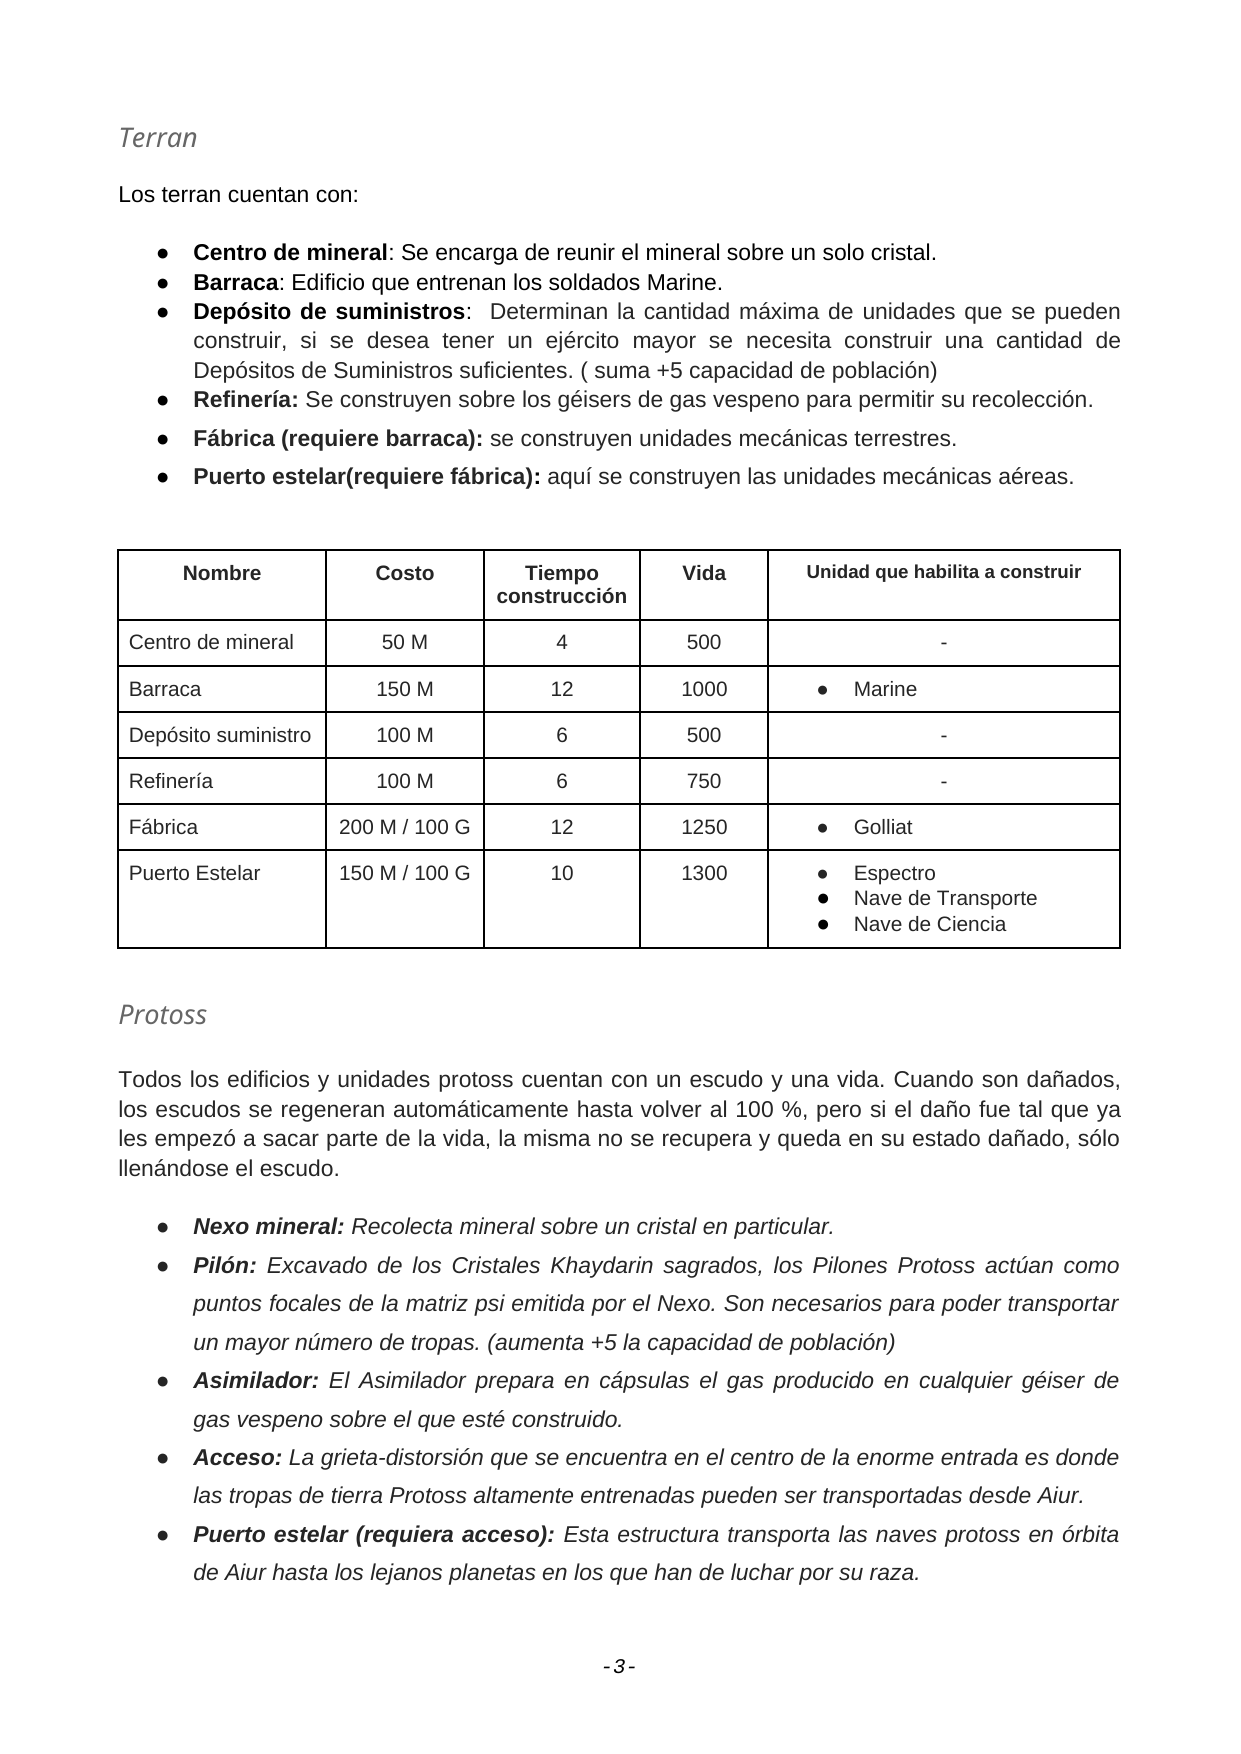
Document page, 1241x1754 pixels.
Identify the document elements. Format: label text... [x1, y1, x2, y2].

table_cell 100 M [327, 713, 483, 757]
table_cell Puerto Estelar [119, 851, 325, 947]
list Nexo mineral: Recolecta mineral sobre un cristal en particular. [169, 1214, 1122, 1240]
table_cell 150 M [327, 667, 483, 711]
list Acceso: La grieta-distorsión que se encuentra en el centro de la enorme entrada es donde las tropas de tierra Protoss altamente entrenadas pueden ser transportadas desde Aiur. [156, 1445, 1122, 1509]
table_cell Depósito suministro [119, 713, 325, 757]
list Fábrica (requiere barraca): se construyen unidades mecánicas terrestres. [156, 425, 1122, 451]
text Los terran cuentan con: [118, 181, 1122, 207]
table_cell - [769, 621, 1119, 664]
table_cell 1250 [641, 805, 767, 849]
table_cell 50 M [327, 621, 483, 664]
table_cell 150 M / 100 G [327, 851, 483, 947]
text Todos los edificios y unidades protoss cuentan con un escudo y una vida. Cuando son dañados, los escudos se regeneran automáticamente hasta volver al 100 %, pero si el daño fue tal que ya les empezó a sacar parte de la vida, la misma no se recupera y queda en su estado dañado, sólo llenándose el escudo. [118, 1067, 1122, 1181]
table_cell Fábrica [119, 805, 325, 849]
table_cell 10 [485, 851, 639, 947]
table_cell Espectro Nave de Transporte Nave de Ciencia [769, 851, 1119, 947]
table_cell 100 M [327, 759, 483, 803]
list Refinería: Se construyen sobre los géisers de gas vespeno para permitir su recolección. [156, 387, 1122, 413]
table_cell 500 [641, 713, 767, 757]
subtitle Terran [118, 118, 1122, 155]
list Pilón: Excavado de los Cristales Khaydarin sagrados, los Pilones Protoss actúan como puntos focales de la matriz psi emitida por el Nexo. Son necesarios para poder transportar un mayor número de tropas. (aumenta +5 la capacidad de población) [156, 1252, 1122, 1355]
table_cell - [769, 713, 1119, 757]
table_header Nombre [119, 551, 325, 618]
table_cell 500 [641, 621, 767, 664]
table_header Tiempo construcción [485, 551, 639, 618]
table_cell 6 [485, 713, 639, 757]
table_cell Refinería [119, 759, 325, 803]
list Asimilador: El Asimilador prepara en cápsulas el gas producido en cualquier géiser de gas vespeno sobre el que esté construido. [156, 1368, 1122, 1432]
table_cell 200 M / 100 G [327, 805, 483, 849]
list Puerto estelar(requiere fábrica): aquí se construyen las unidades mecánicas aéreas. [156, 464, 1122, 489]
text Protoss [118, 995, 1122, 1032]
table_cell 6 [485, 759, 639, 803]
table_header Vida [641, 551, 767, 618]
table_cell Barraca [119, 667, 325, 711]
table_cell 4 [485, 621, 639, 664]
table_header Unidad que habilita a construir [769, 551, 1119, 618]
table_cell 1000 [641, 667, 767, 711]
list Barraca: Edificio que entrenan los soldados Marine. [156, 269, 1122, 295]
table_cell - [769, 759, 1119, 803]
table_cell Marine [769, 667, 1119, 711]
table_cell Golliat [769, 805, 1119, 849]
table_cell 750 [641, 759, 767, 803]
list Depósito de suministros: Determinan la cantidad máxima de unidades que se pueden construir, si se desea tener un ejército mayor se necesita construir una cantidad de Depósitos de Suministros suficientes. ( suma +5 capacidad de población) [156, 299, 1122, 383]
table_cell Centro de mineral [119, 621, 325, 664]
list Puerto estelar (requiera acceso): Esta estructura transporta las naves protoss en órbita de Aiur hasta los lejanos planetas en los que han de luchar por su raza. [156, 1522, 1122, 1586]
table_header Costo [327, 551, 483, 618]
table_cell 12 [485, 805, 639, 849]
table_cell 1300 [641, 851, 767, 947]
list Centro de mineral: Se encarga de reunir el mineral sobre un solo cristal. [156, 240, 1122, 266]
table_cell 12 [485, 667, 639, 711]
